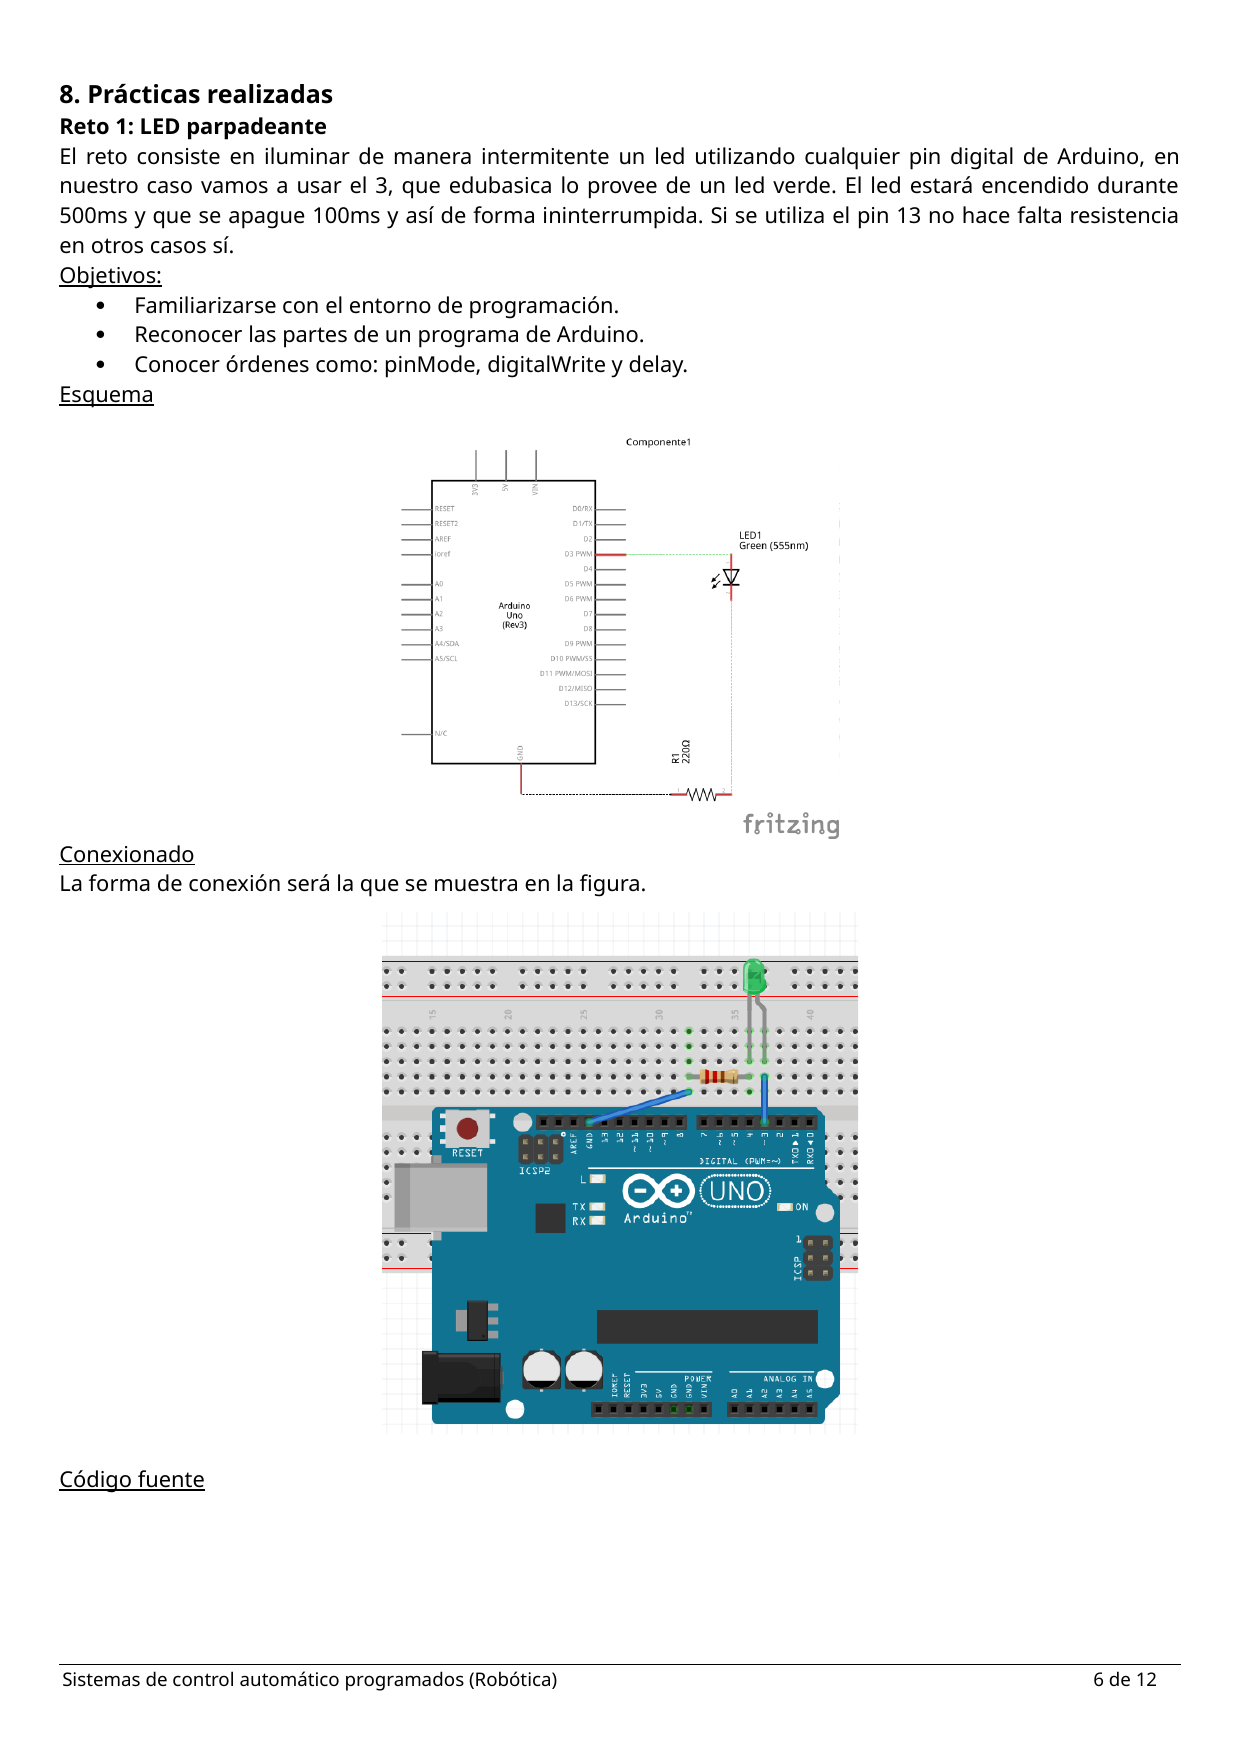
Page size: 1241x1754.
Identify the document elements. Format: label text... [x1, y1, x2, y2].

text Reto 1: LED parpadeante [59, 111, 1181, 141]
text Código fuente [59, 1464, 1181, 1494]
text Esquema [59, 379, 1181, 409]
list Reconocer las partes de un programa de Arduino. [97, 319, 1181, 349]
picture [401, 438, 840, 839]
text Conexionado [59, 438, 1181, 868]
list Conocer órdenes como: pinMode, digitalWrite y delay. [97, 349, 1181, 379]
list Familiarizarse con el entorno de programación. [97, 289, 1181, 319]
text 8. Prácticas realizadas [59, 77, 1181, 111]
picture [382, 912, 859, 1434]
text El reto consiste en iluminar de manera intermitente un led utilizando cualquier pin digital de Arduino, en nuestro caso vamos a usar el 3, que edubasica lo provee de un led verde. El led estará encendido durante 500ms y que se apague 100ms y así de forma ininterrumpida. Si se utiliza el pin 13 no hace falta resistencia en otros casos sí. [59, 141, 1181, 260]
text Objetivos: [59, 260, 1181, 289]
text La forma de conexión será la que se muestra en la figura. [59, 868, 1181, 898]
